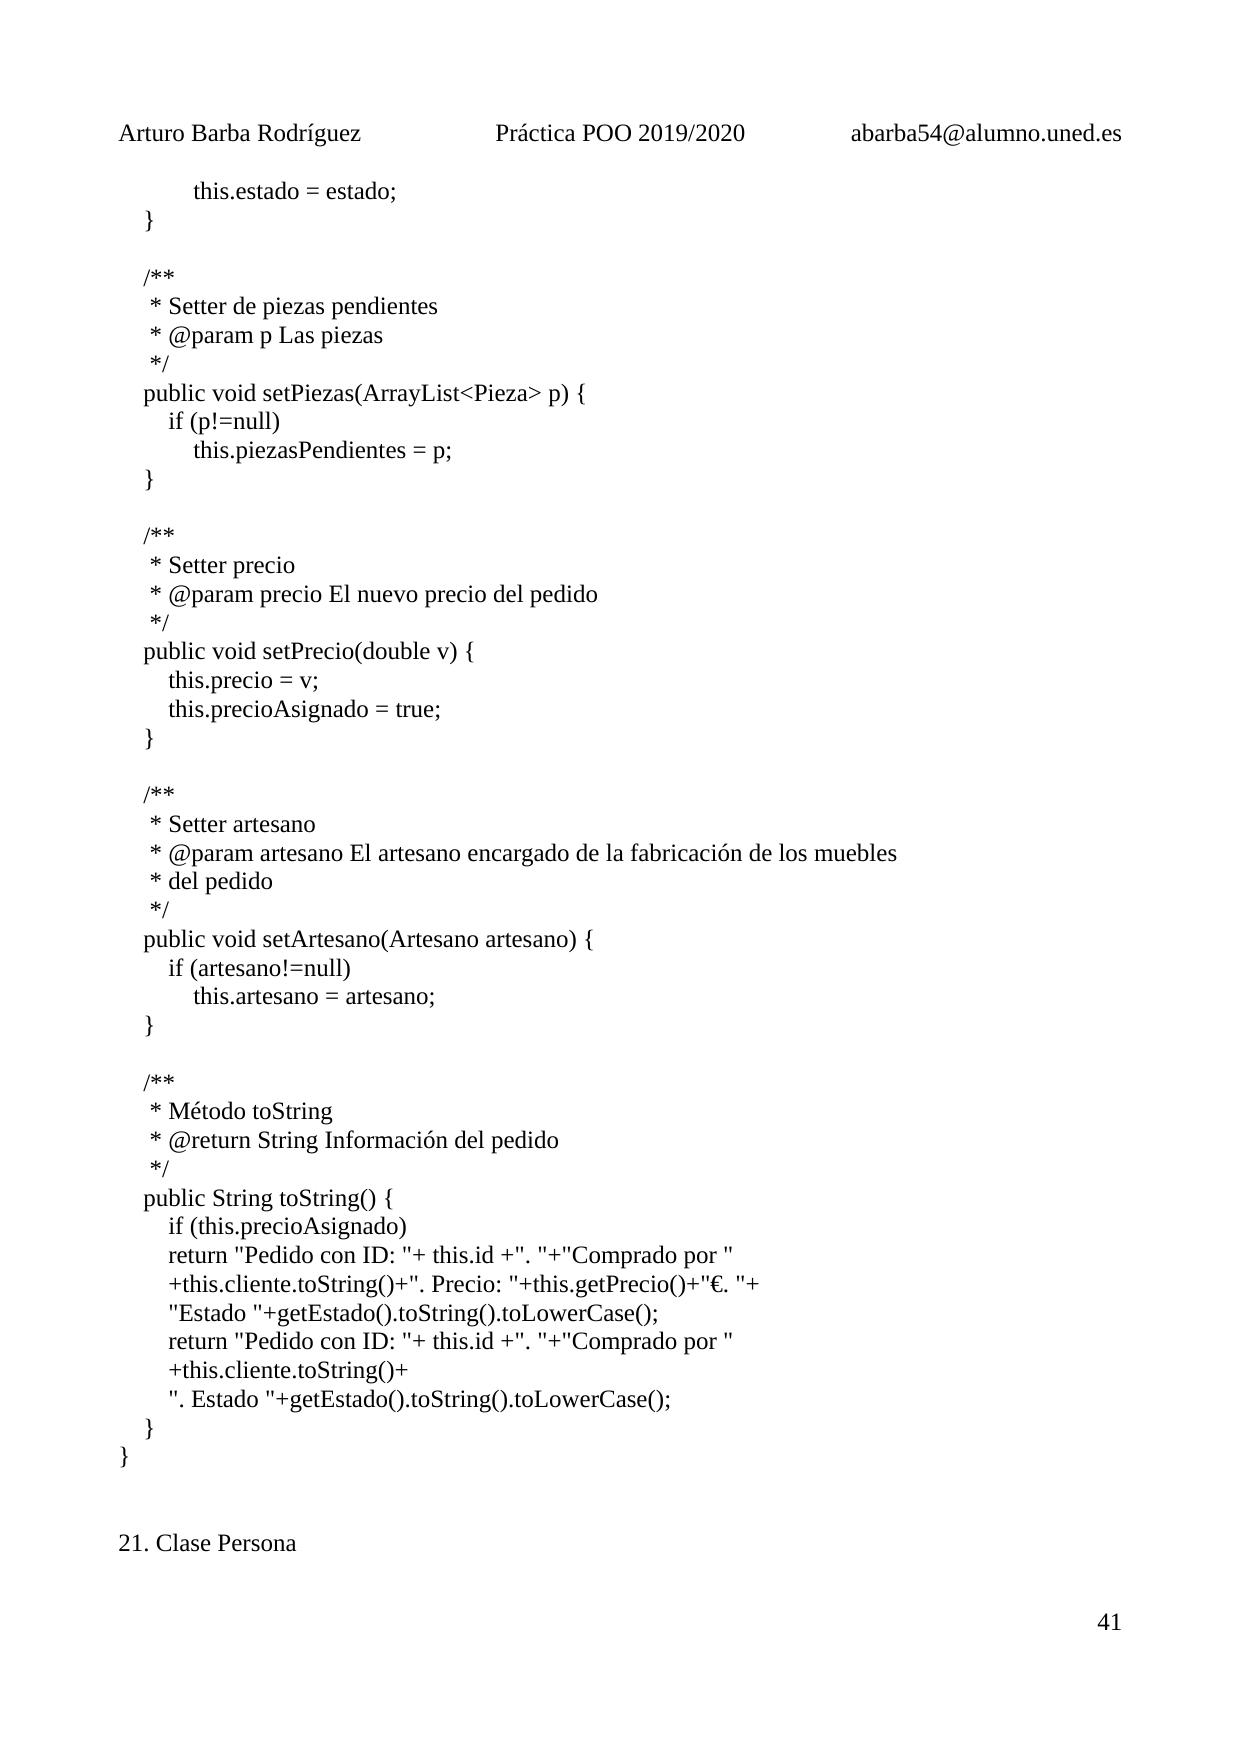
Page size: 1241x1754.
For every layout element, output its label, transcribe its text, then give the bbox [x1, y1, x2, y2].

text if (this.precioAsignado) [118, 1211, 1122, 1240]
text } [118, 205, 1122, 234]
text * @param precio El nuevo precio del pedido [118, 579, 1122, 608]
text this.precio = v; [118, 665, 1122, 694]
text } [118, 723, 1122, 751]
text if (p!=null) [118, 406, 1122, 435]
text * Setter de piezas pendientes [118, 291, 1122, 320]
text return "Pedido con ID: "+ this.id +". "+"Comprado por " [118, 1240, 1122, 1269]
text if (artesano!=null) [118, 953, 1122, 981]
text } [118, 1413, 1122, 1441]
text * @return String Información del pedido [118, 1125, 1122, 1154]
text * del pedido [118, 866, 1122, 895]
text ". Estado "+getEstado().toString().toLowerCase(); [118, 1384, 1122, 1413]
text public String toString() { [118, 1183, 1122, 1211]
text 21. Clase Persona [118, 1528, 1122, 1556]
text */ [118, 608, 1122, 636]
text } [118, 1010, 1122, 1039]
text /** [118, 263, 1122, 291]
text /** [118, 1068, 1122, 1096]
text * Setter artesano [118, 809, 1122, 838]
text */ [118, 895, 1122, 924]
text /** [118, 780, 1122, 809]
text * Setter precio [118, 550, 1122, 579]
text } [118, 464, 1122, 493]
text /** [118, 521, 1122, 550]
text public void setArtesano(Artesano artesano) { [118, 924, 1122, 953]
text public void setPrecio(double v) { [118, 636, 1122, 665]
text "Estado "+getEstado().toString().toLowerCase(); [118, 1298, 1122, 1326]
text +this.cliente.toString()+". Precio: "+this.getPrecio()+"€. "+ [118, 1269, 1122, 1298]
text this.artesano = artesano; [118, 981, 1122, 1010]
text */ [118, 1154, 1122, 1183]
text } [118, 1441, 1122, 1470]
text * @param artesano El artesano encargado de la fabricación de los muebles [118, 838, 1122, 866]
text */ [118, 349, 1122, 378]
text return "Pedido con ID: "+ this.id +". "+"Comprado por " [118, 1326, 1122, 1355]
text this.estado = estado; [118, 176, 1122, 205]
text public void setPiezas(ArrayList<Pieza> p) { [118, 378, 1122, 406]
text this.piezasPendientes = p; [118, 435, 1122, 464]
text this.precioAsignado = true; [118, 694, 1122, 723]
text * Método toString [118, 1096, 1122, 1125]
text * @param p Las piezas [118, 320, 1122, 349]
text +this.cliente.toString()+ [118, 1355, 1122, 1384]
